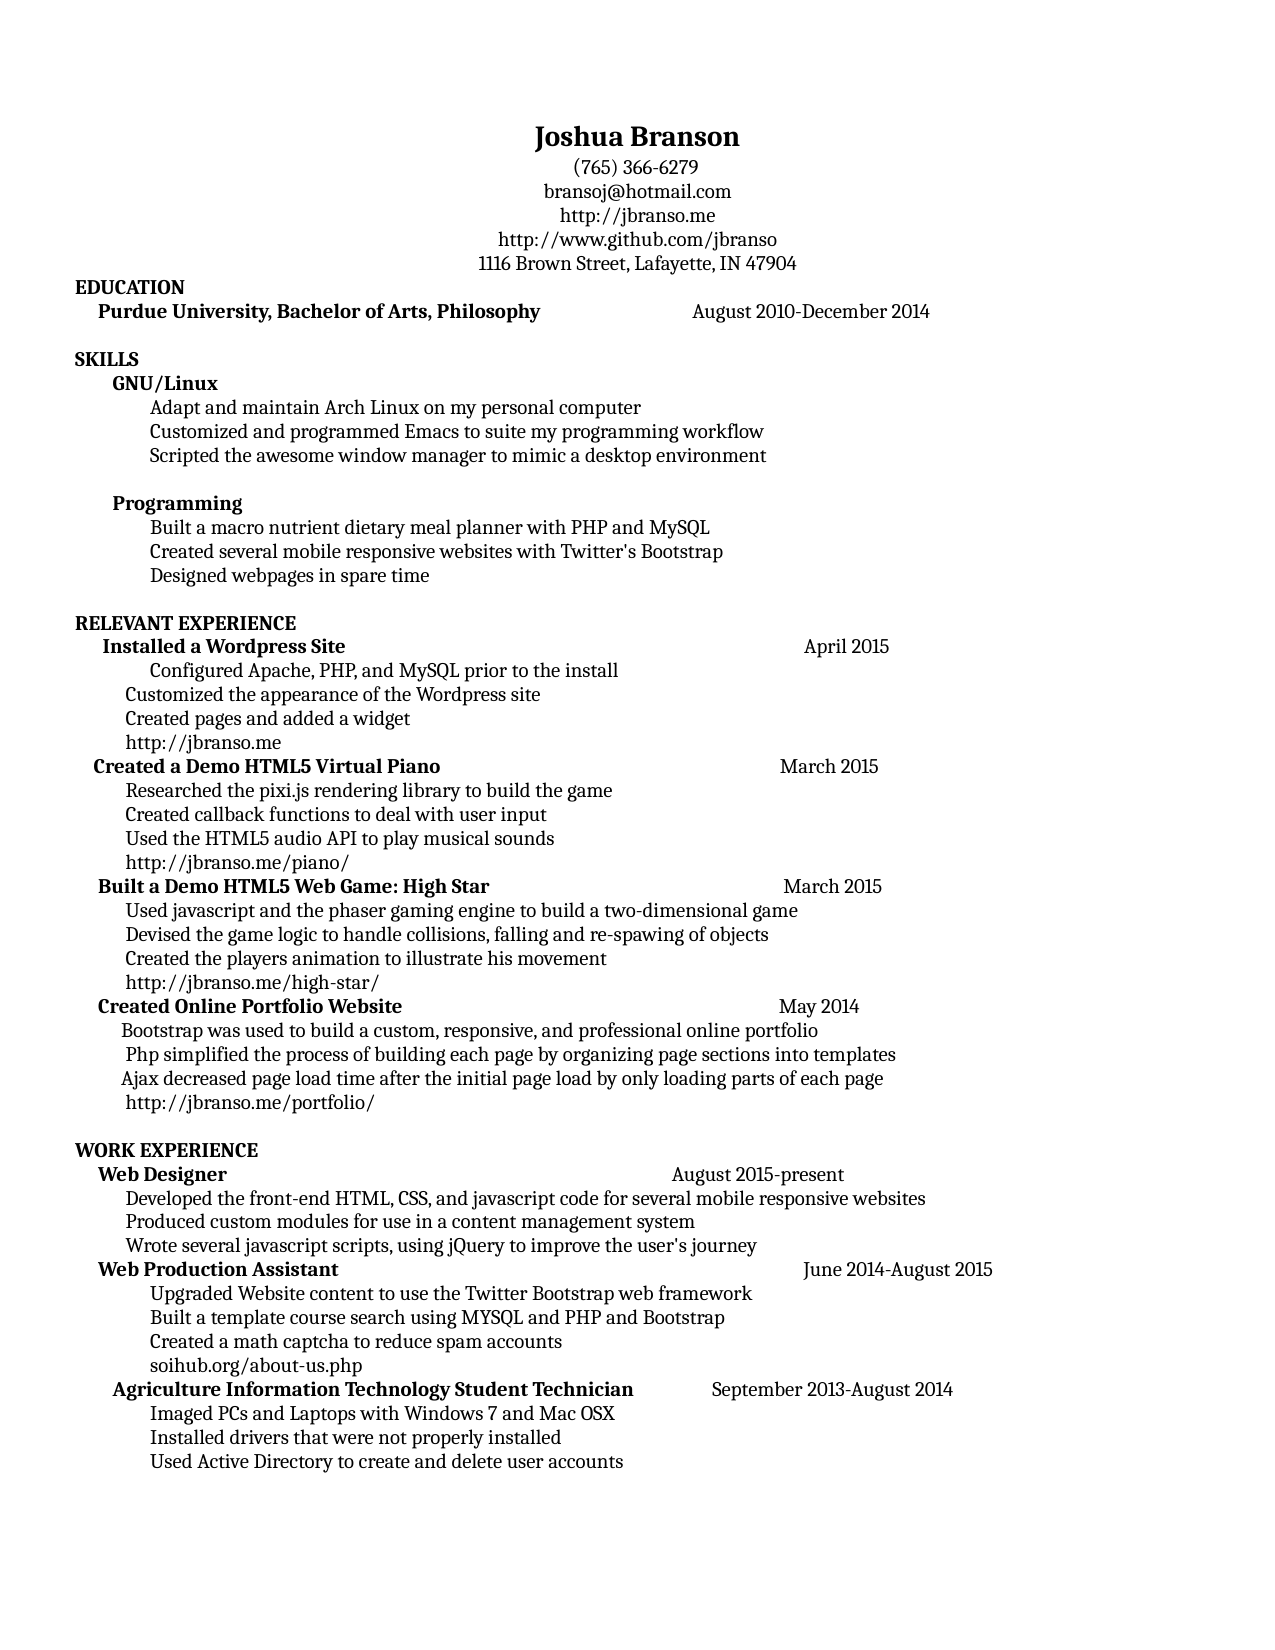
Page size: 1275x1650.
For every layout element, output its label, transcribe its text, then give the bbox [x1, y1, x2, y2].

text Created Online Portfolio Website May 2014 [75, 994, 1200, 1018]
text Ajax decreased page load time after the initial page load by only loading parts of each page [75, 1066, 1200, 1090]
list Imaged PCs and Laptops with Windows 7 and Mac OSX [150, 1402, 1200, 1426]
text Used the HTML5 audio API to play musical sounds [75, 827, 1200, 851]
text Configured Apache, PHP, and MySQL prior to the install [75, 659, 1200, 683]
text EDUCATION Clojure Zend symfony codeigniter akelos Perl django pylons ajax less sass [75, 276, 1200, 300]
list WORK EXPERIENCE [75, 1138, 1200, 1162]
list Programming [112, 491, 1200, 515]
text Created callback functions to deal with user input [75, 803, 1200, 827]
list Scripted the awesome window manager to mimic a desktop environment [112, 443, 1200, 467]
list Built a macro nutrient dietary meal planner with PHP and MySQL [112, 515, 1200, 539]
text Customized the appearance of the Wordpress site [75, 683, 1200, 707]
text Web Production Assistant June 2014-August 2015 [75, 1258, 1200, 1282]
list Installed drivers that were not properly installed [150, 1426, 1200, 1450]
list Wrote several javascript scripts, using jQuery to improve the user's journey [75, 1234, 1200, 1258]
list Customized and programmed Emacs to suite my programming workflow [112, 419, 1200, 443]
list Created a math captcha to reduce spam accounts [150, 1330, 1200, 1354]
text Created the players animation to illustrate his movement [75, 947, 1200, 971]
text http://jbranso.me/portfolio/ [75, 1090, 1200, 1114]
text http://jbranso.me [75, 204, 1200, 228]
list Used Active Directory to create and delete user accounts [150, 1450, 1200, 1474]
text Devised the game logic to handle collisions, falling and re-spawing of objects [75, 923, 1200, 947]
list Created several mobile responsive websites with Twitter's Bootstrap [112, 539, 1200, 563]
text Php simplified the process of building each page by organizing page sections into templates [75, 1042, 1200, 1066]
list Adapt and maintain Arch Linux on my personal computer [112, 396, 1200, 419]
text http://jbranso.me/high-star/ [75, 971, 1200, 994]
text Joshua Branson [75, 120, 1200, 153]
text Used javascript and the phaser gaming engine to build a two-dimensional game [75, 899, 1200, 923]
text http://www.github.com/jbranso [75, 228, 1200, 252]
text RELEVANT EXPERIENCE memcached Chrome Inspector Firebug and IE Developer Tools HTML5 CSS3 Backbone .JS HCI Adobe Photoshop GIMPboo [75, 611, 1200, 635]
text bransoj@hotmail.com [75, 180, 1200, 204]
text http://jbranso.me [75, 731, 1200, 755]
text SKILLS Angular Meteor WordPress Java Python Ruby Rails C# ASP.NET CakePHP joomla [75, 348, 1200, 372]
text 1116 Brown Street, Lafayette, IN 47904 [75, 252, 1200, 276]
list soihub.org/about-us.php [150, 1354, 1200, 1378]
list GNU/Linux [112, 372, 1200, 396]
text Researched the pixi.js rendering library to build the game [75, 779, 1200, 803]
text Created a Demo HTML5 Virtual Piano March 2015 [75, 755, 1200, 779]
text http://jbranso.me/piano/ [75, 851, 1200, 875]
list Developed the front-end HTML, CSS, and javascript code for several mobile responsive websites [75, 1186, 1200, 1210]
list Designed webpages in spare time [112, 563, 1200, 587]
text Purdue University, Bachelor of Arts, Philosophy August 2010-December 2014 [75, 300, 1200, 324]
text (765) 366-6279 [75, 153, 1200, 180]
text Created pages and added a widget [75, 707, 1200, 731]
list Upgraded Website content to use the Twitter Bootstrap web framework [150, 1282, 1200, 1306]
text Installed a Wordpress Site April 2015 [75, 635, 1200, 659]
text Built a Demo HTML5 Web Game: High Star March 2015 [75, 875, 1200, 899]
list Web Designer August 2015-present [75, 1162, 1200, 1186]
list Built a template course search using MYSQL and PHP and Bootstrap [150, 1306, 1200, 1330]
text Bootstrap was used to build a custom, responsive, and professional online portfolio [75, 1018, 1200, 1042]
list Agriculture Information Technology Student Technician September 2013-August 2014 [112, 1378, 1200, 1402]
list Produced custom modules for use in a content management system [75, 1210, 1200, 1234]
